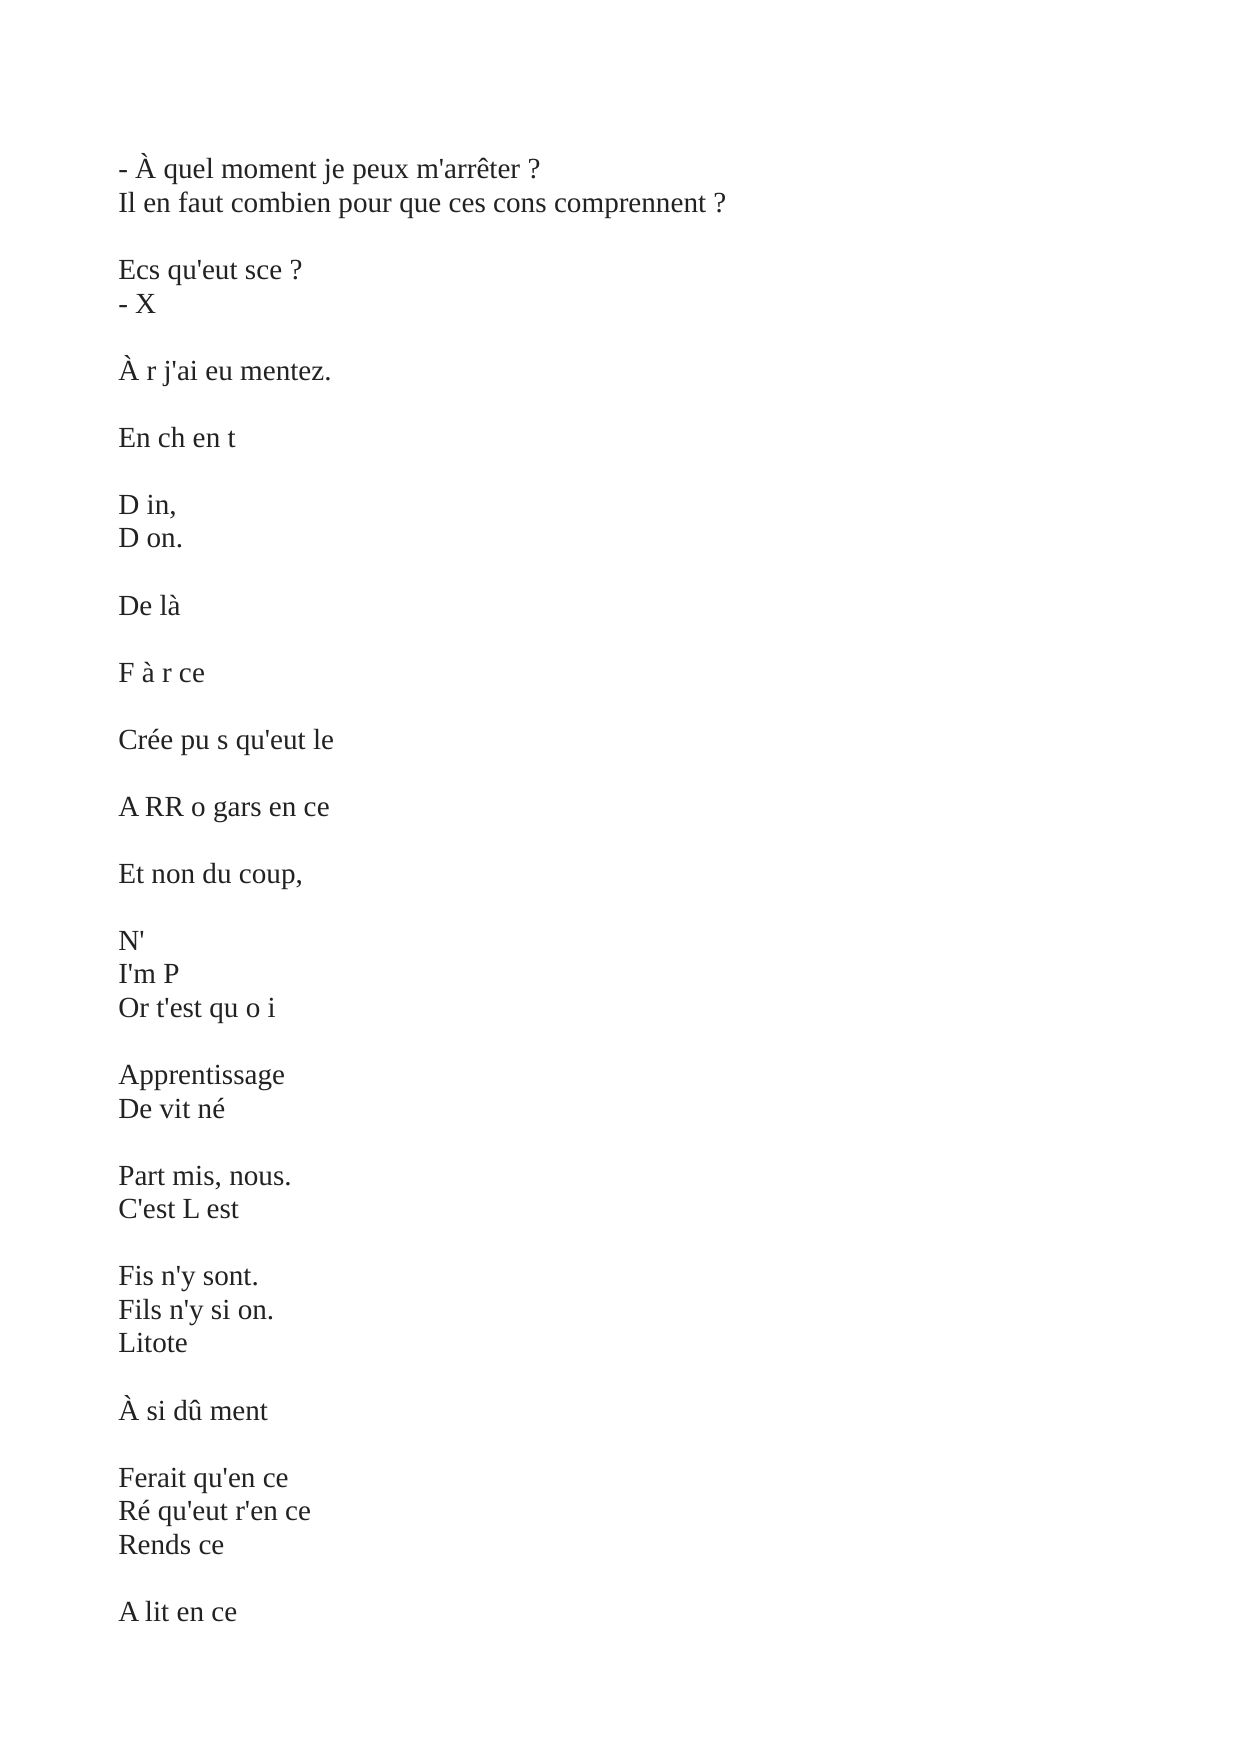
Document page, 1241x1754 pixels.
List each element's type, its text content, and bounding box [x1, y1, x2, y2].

text En ch en t [118, 420, 1122, 453]
text A lit en ce [118, 1594, 1122, 1627]
text C'est L est [118, 1191, 1122, 1225]
text Litote [118, 1326, 1122, 1359]
text Or t'est qu o i [118, 990, 1122, 1024]
text Rends ce [118, 1527, 1122, 1560]
text Ré qu'eut r'en ce [118, 1493, 1122, 1527]
text Et non du coup, [118, 856, 1122, 889]
text Part mis, nous. [118, 1158, 1122, 1191]
text D on. [118, 521, 1122, 554]
text A RR o gars en ce [118, 789, 1122, 822]
text Ferait qu'en ce [118, 1460, 1122, 1493]
text Apprentissage [118, 1057, 1122, 1091]
text Fils n'y si on. [118, 1292, 1122, 1326]
text Ecs qu'eut sce ? [118, 252, 1122, 286]
text I'm P [118, 957, 1122, 990]
text À si dû ment [118, 1393, 1122, 1426]
text N' [118, 923, 1122, 957]
text Crée pu s qu'eut le [118, 722, 1122, 755]
text Il en faut combien pour que ces cons comprennent ? [118, 185, 1122, 219]
text F à r ce [118, 655, 1122, 688]
text À r j'ai eu mentez. [118, 353, 1122, 386]
text De là [118, 588, 1122, 621]
text Fis n'y sont. [118, 1258, 1122, 1292]
text D in, [118, 487, 1122, 521]
text - X [118, 286, 1122, 319]
text De vit né [118, 1091, 1122, 1124]
text - À quel moment je peux m'arrêter ? [118, 152, 1122, 185]
